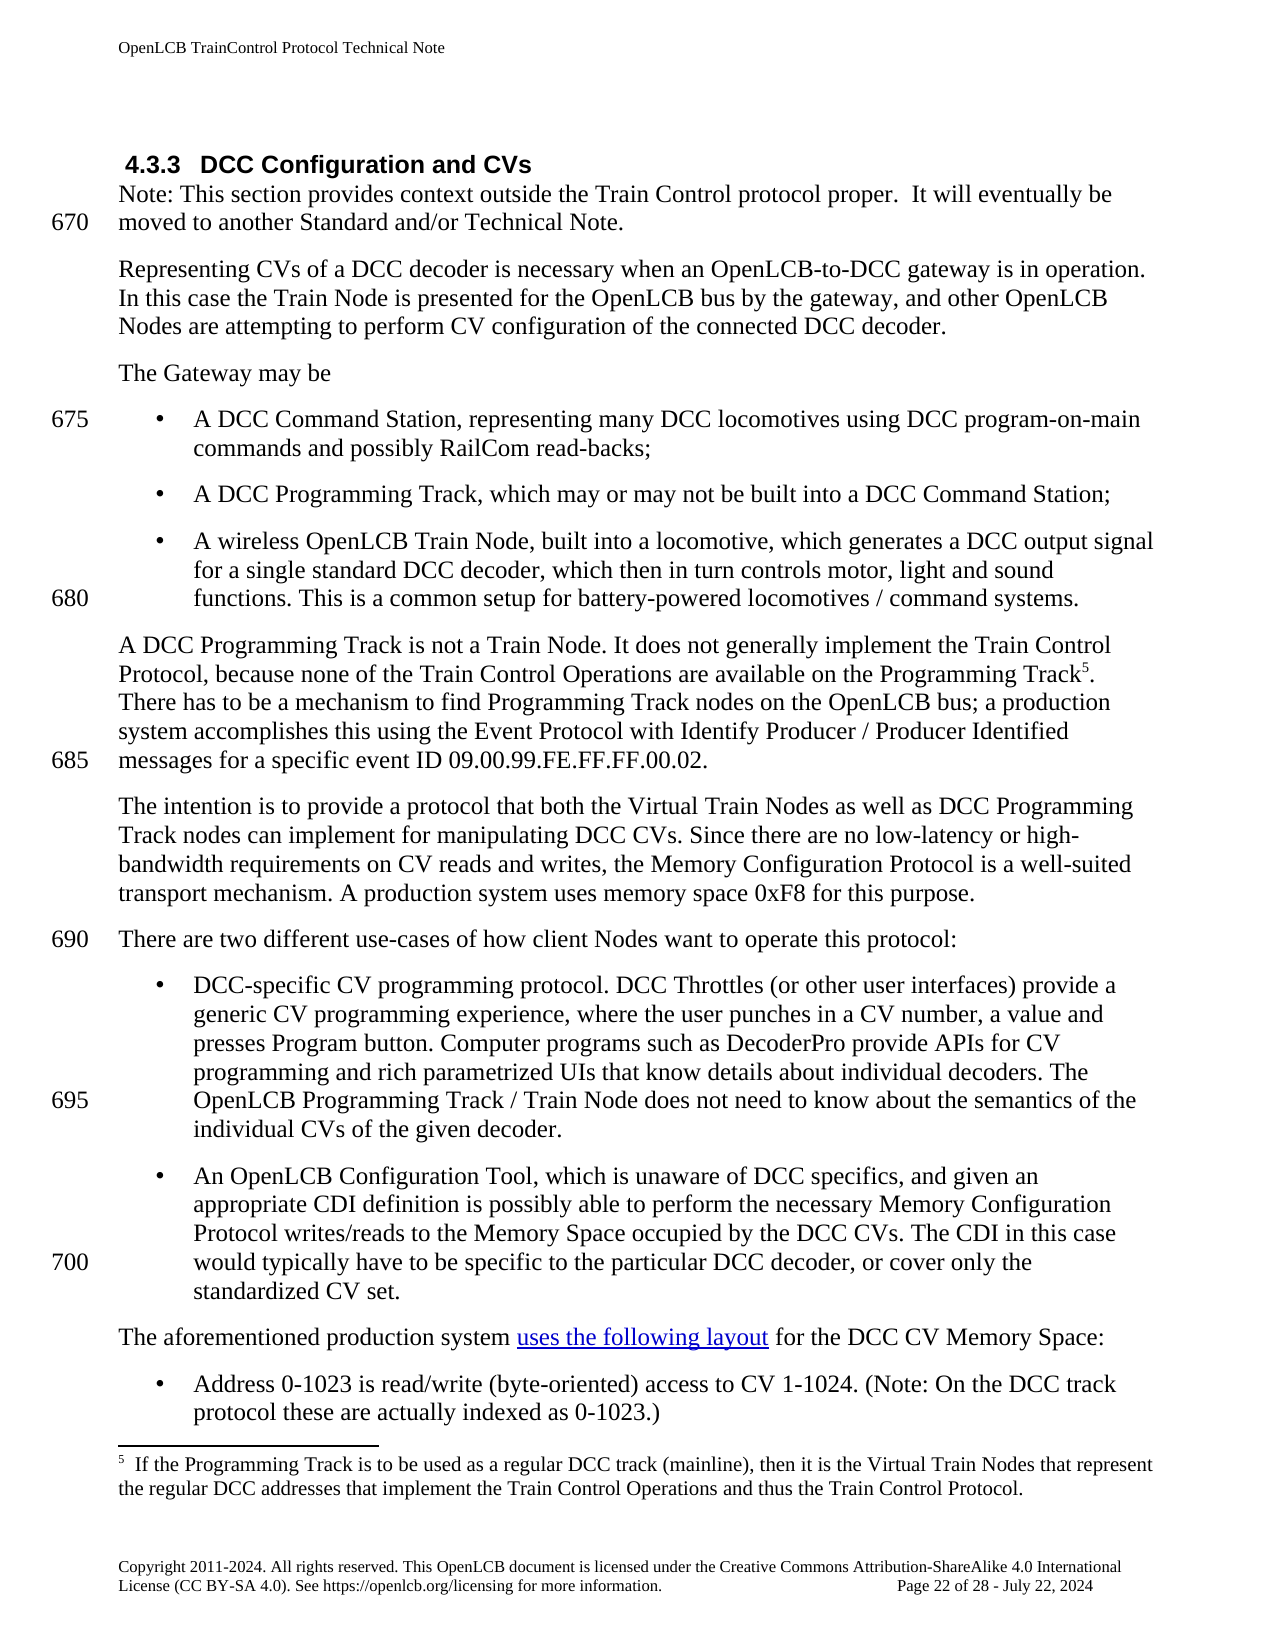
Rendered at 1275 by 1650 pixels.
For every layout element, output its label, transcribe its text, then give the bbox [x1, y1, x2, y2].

list An OpenLCB Configuration Tool, which is unaware of DCC specifics, and given an appropriate CDI definition is possibly able to perform the necessary Memory Configuration Protocol writes/reads to the Memory Space occupied by the DCC CVs. The CDI in this case would typically have to be specific to the particular DCC decoder, or cover only the standardized CV set. [156, 1161, 1157, 1304]
text The aforementioned production system uses the following layout for the DCC CV Memory Space: [118, 1322, 1157, 1351]
text Note: This section provides context outside the Train Control protocol proper. It will eventually be moved to another Standard and/or Technical Note. [118, 179, 1157, 236]
list A DCC Command Station, representing many DCC locomotives using DCC program-on-main commands and possibly RailCom read-backs; [156, 404, 1157, 462]
list A DCC Programming Track, which may or may not be built into a DCC Command Station; [156, 479, 1157, 508]
text A DCC Programming Track is not a Train Node. It does not generally implement the Train Control Protocol, because none of the Train Control Operations are available on the Programming Track. There has to be a mechanism to find Programming Track nodes on the OpenLCB bus; a production system accomplishes this using the Event Protocol with Identify Producer / Producer Identified messages for a specific event ID 09.00.99.FE.FF.FF.00.02. [118, 630, 1157, 774]
subtitle DCC Configuration and CVs [118, 150, 1157, 179]
text The intention is to provide a protocol that both the Virtual Train Nodes as well as DCC Programming Track nodes can implement for manipulating DCC CVs. Since there are no low-latency or high-bandwidth requirements on CV reads and writes, the Memory Configuration Protocol is a well-suited transport mechanism. A production system uses memory space 0xF8 for this purpose. [118, 791, 1157, 906]
text The Gateway may be [118, 358, 1157, 387]
text There are two different use-cases of how client Nodes want to operate this protocol: [118, 924, 1157, 953]
list DCC-specific CV programming protocol. DCC Throttles (or other user interfaces) provide a generic CV programming experience, where the user punches in a CV number, a value and presses Program button. Computer programs such as DecoderPro provide APIs for CV programming and rich parametrized UIs that know details about individual decoders. The OpenLCB Programming Track / Train Node does not need to know about the semantics of the individual CVs of the given decoder. [156, 971, 1157, 1143]
list A wireless OpenLCB Train Node, built into a locomotive, which generates a DCC output signal for a single standard DCC decoder, which then in turn controls motor, light and sound functions. This is a common setup for battery-powered locomotives / command systems. [156, 526, 1157, 612]
list Address 0-1023 is read/write (byte-oriented) access to CV 1-1024. (Note: On the DCC track protocol these are actually indexed as 0-1023.) [156, 1369, 1157, 1426]
text If the Programming Track is to be used as a regular DCC track (mainline), then it is the Virtual Train Nodes that represent the regular DCC addresses that implement the Train Control Operations and thus the Train Control Protocol. [118, 1452, 1157, 1500]
text Representing CVs of a DCC decoder is necessary when an OpenLCB-to-DCC gateway is in operation. In this case the Train Node is presented for the OpenLCB bus by the gateway, and other OpenLCB Nodes are attempting to perform CV configuration of the connected DCC decoder. [118, 254, 1157, 340]
